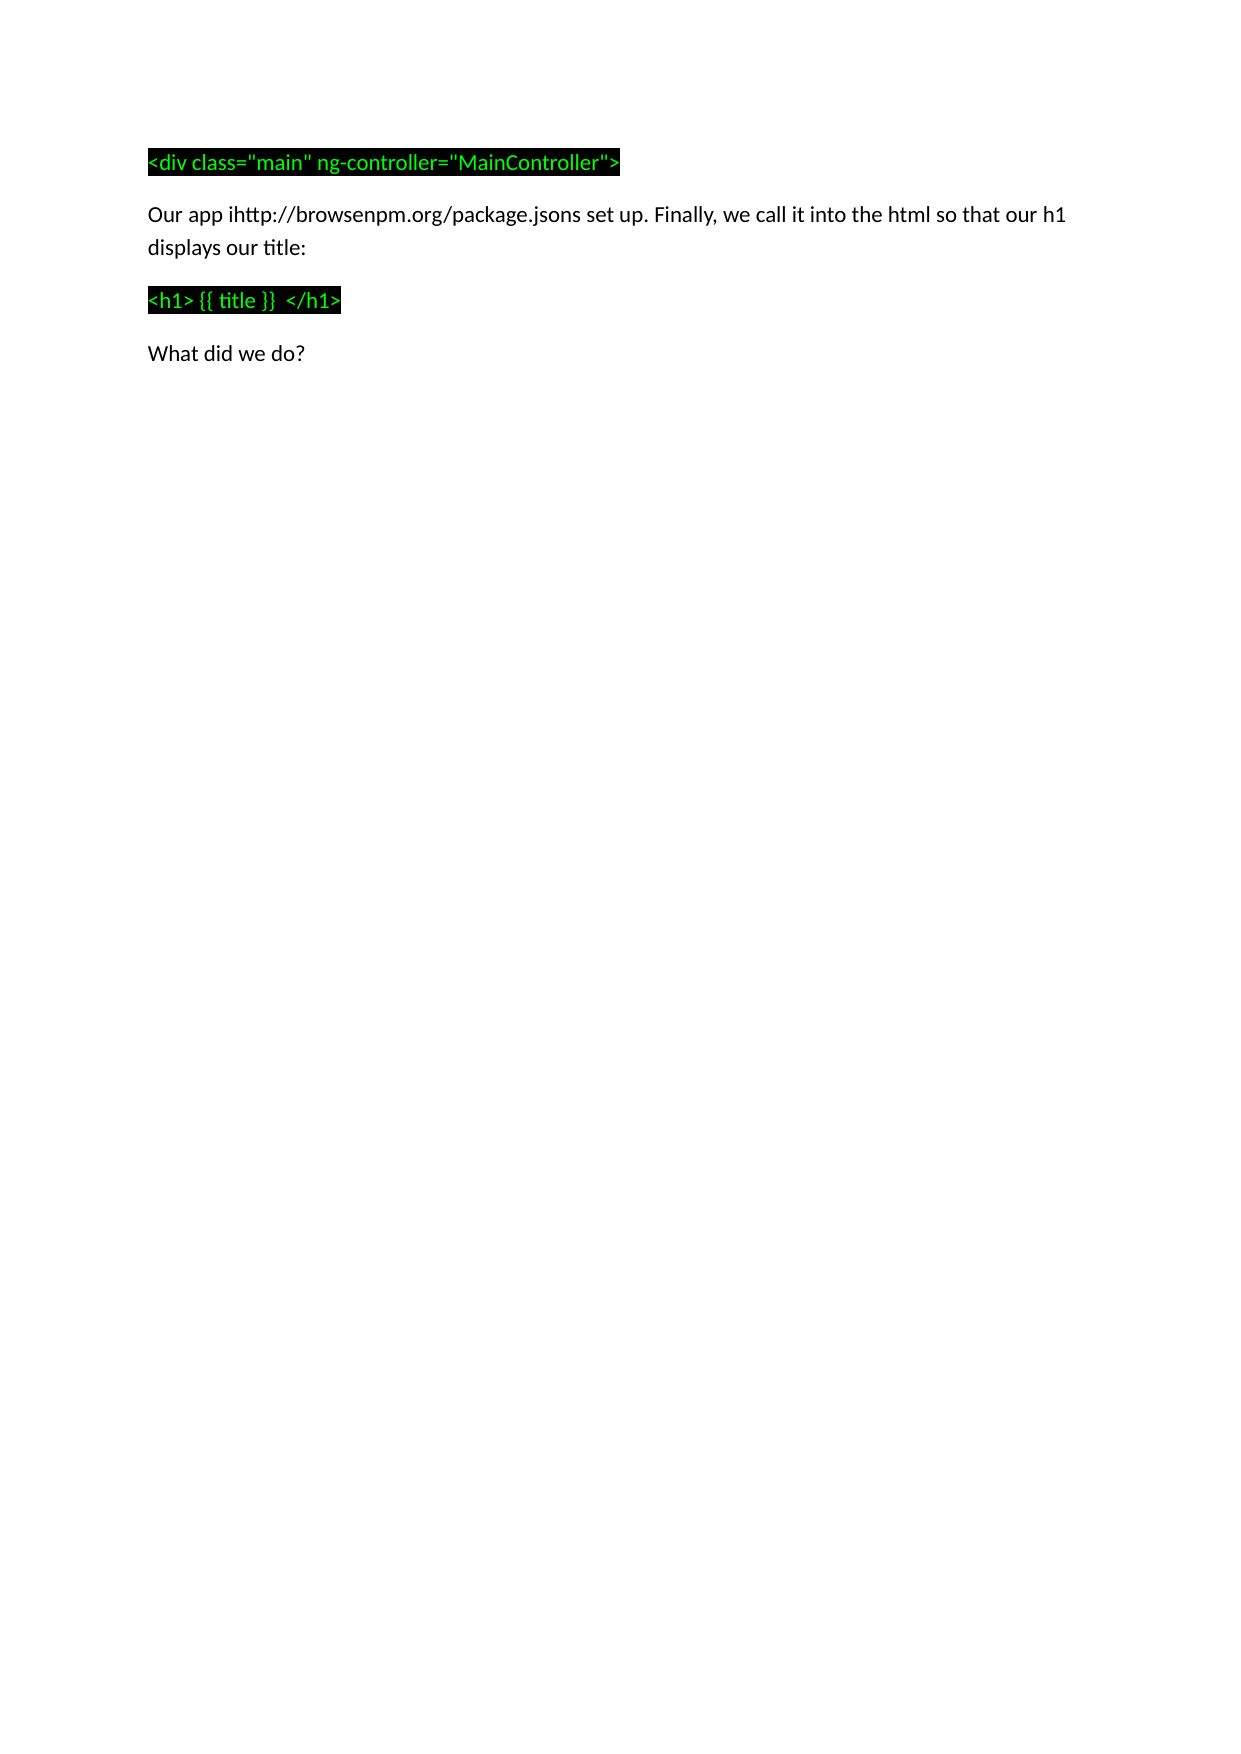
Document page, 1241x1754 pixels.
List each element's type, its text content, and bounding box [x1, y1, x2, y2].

text What did we do? [148, 339, 1093, 367]
text <h1> {{ title }} </h1> [148, 286, 1093, 314]
text Our app ihttp://browsenpm.org/package.jsons set up. Finally, we call it into the html so that our h1 displays our title: [148, 201, 1093, 261]
text <div class="main" ng-controller="MainController"> [148, 148, 1093, 176]
